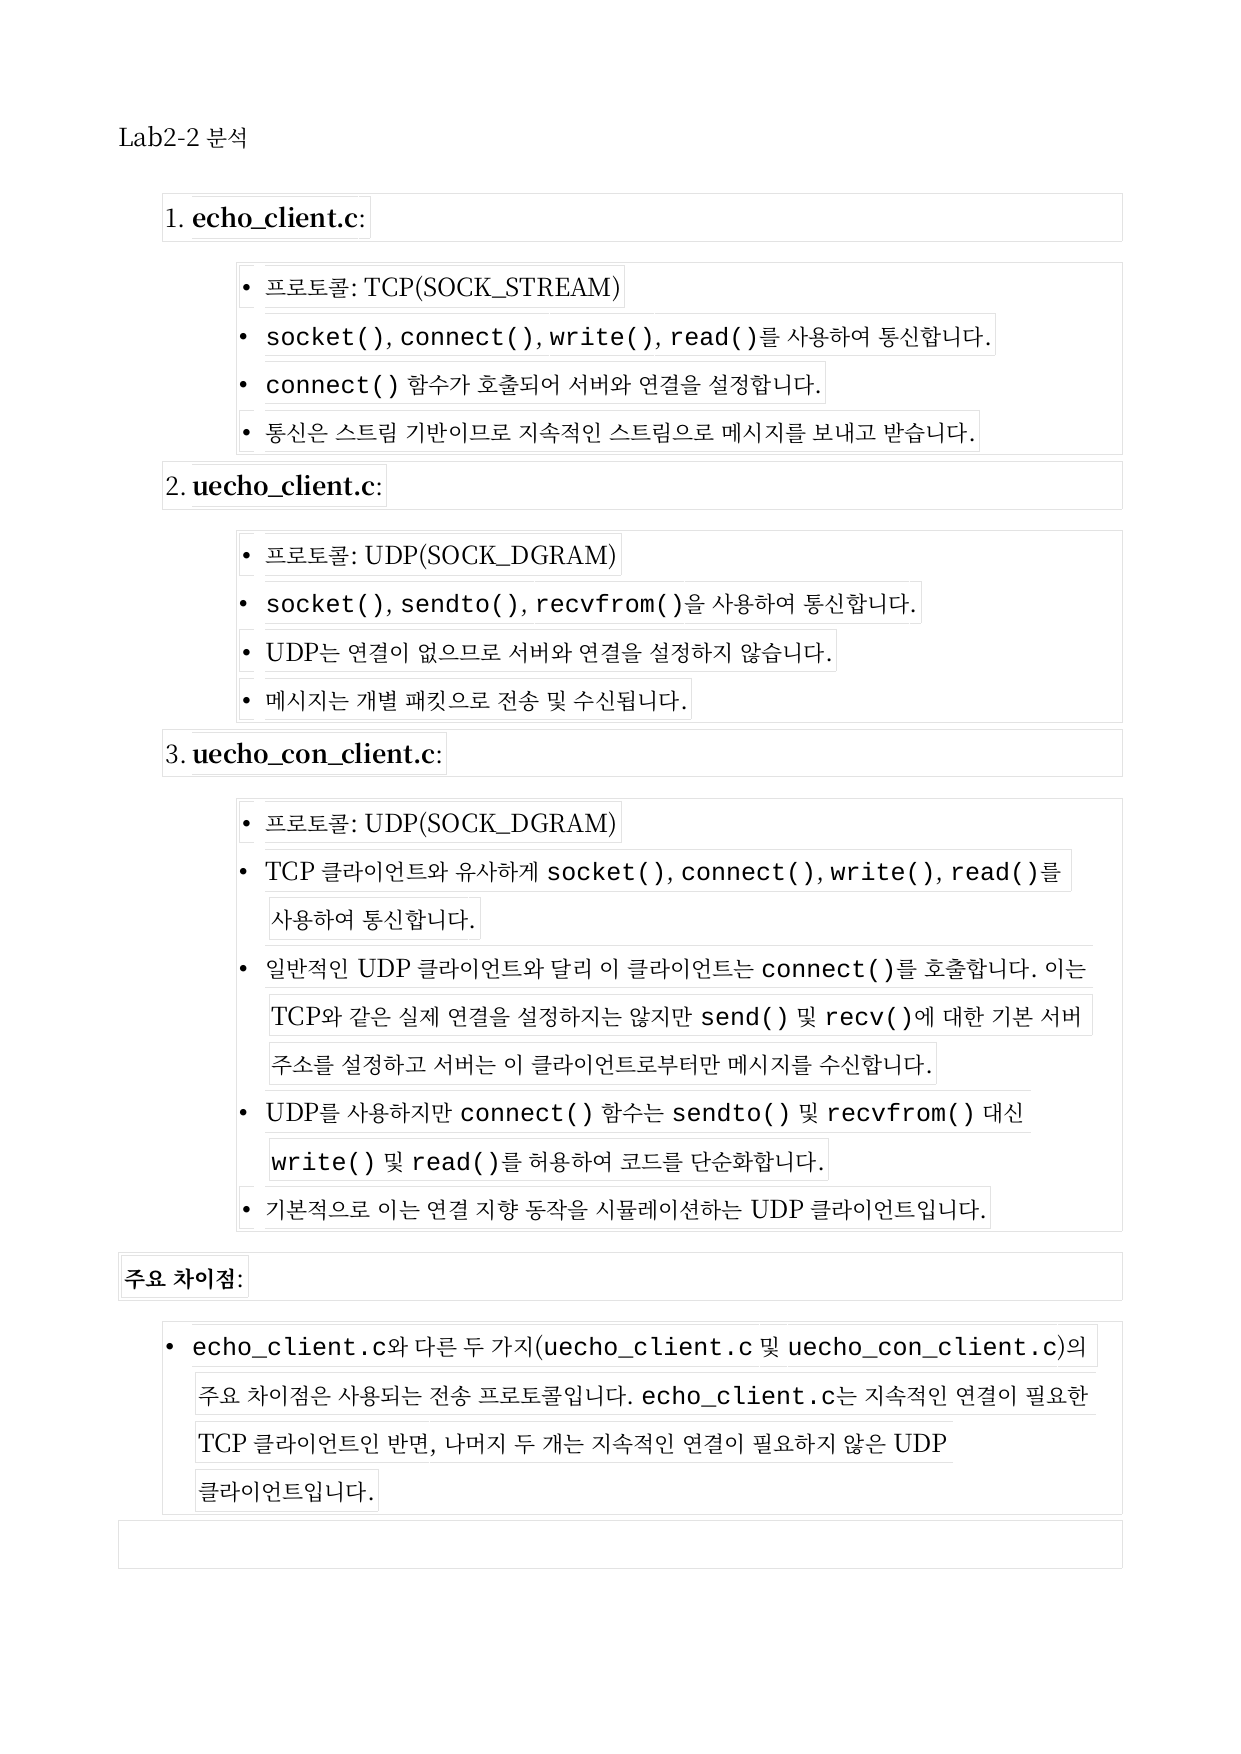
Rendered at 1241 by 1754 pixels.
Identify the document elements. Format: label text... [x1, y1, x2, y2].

list 프로토콜: UDP(SOCK_DGRAM) [237, 799, 1122, 842]
list UDP는 연결이 없으므로 서버와 연결을 설정하지 않습니다. [237, 626, 1122, 671]
list 기본적으로 이는 연결 지향 동작을 시뮬레이션하는 UDP 클라이언트입니다. [237, 1183, 1122, 1231]
list UDP를 사용하지만 connect() 함수는 sendto() 및 recvfrom() 대신 write() 및 read()를 허용하여 코드를 단순화합니다. [237, 1087, 1122, 1180]
list socket(), sendto(), recvfrom()을 사용하여 통신합니다. [237, 578, 1122, 623]
text ​​ [119, 1521, 1122, 1568]
list connect() 함수가 호출되어 서버와 연결을 설정합니다. [237, 358, 1122, 403]
list echo_client.c: [163, 194, 1122, 241]
list 메시지는 개별 패킷으로 전송 및 수신됩니다. [237, 674, 1122, 722]
list 일반적인 UDP 클라이언트와 달리 이 클라이언트는 connect()를 호출합니다. 이는 TCP와 같은 실제 연결을 설정하지는 않지만 send() 및 recv()에 대한 기본 서버 주소를 설정하고 서버는 이 클라이언트로부터만 메시지를 수신합니다. [237, 942, 1122, 1084]
list 프로토콜: UDP(SOCK_DGRAM) [237, 531, 1122, 575]
list uecho_client.c: [163, 462, 1122, 509]
text 주요 차이점: [119, 1253, 1122, 1300]
list echo_client.c와 다른 두 가지(uecho_client.c 및 uecho_con_client.c)의 주요 차이점은 사용되는 전송 프로토콜입니다. echo_client.c는 지속적인 연결이 필요한 TCP 클라이언트인 반면, 나머지 두 개는 지속적인 연결이 필요하지 않은 UDP 클라이언트입니다. [163, 1322, 1122, 1514]
list uecho_con_client.c: [163, 730, 1122, 776]
text Lab2-2 분석 [118, 118, 1122, 154]
list 프로토콜: TCP(SOCK_STREAM) [237, 263, 1122, 307]
list 통신은 스트림 기반이므로 지속적인 스트림으로 메시지를 보내고 받습니다. [237, 407, 1122, 454]
list TCP 클라이언트와 유사하게 socket(), connect(), write(), read()를 사용하여 통신합니다. [237, 846, 1122, 939]
list socket(), connect(), write(), read()를 사용하여 통신합니다. [237, 310, 1122, 355]
